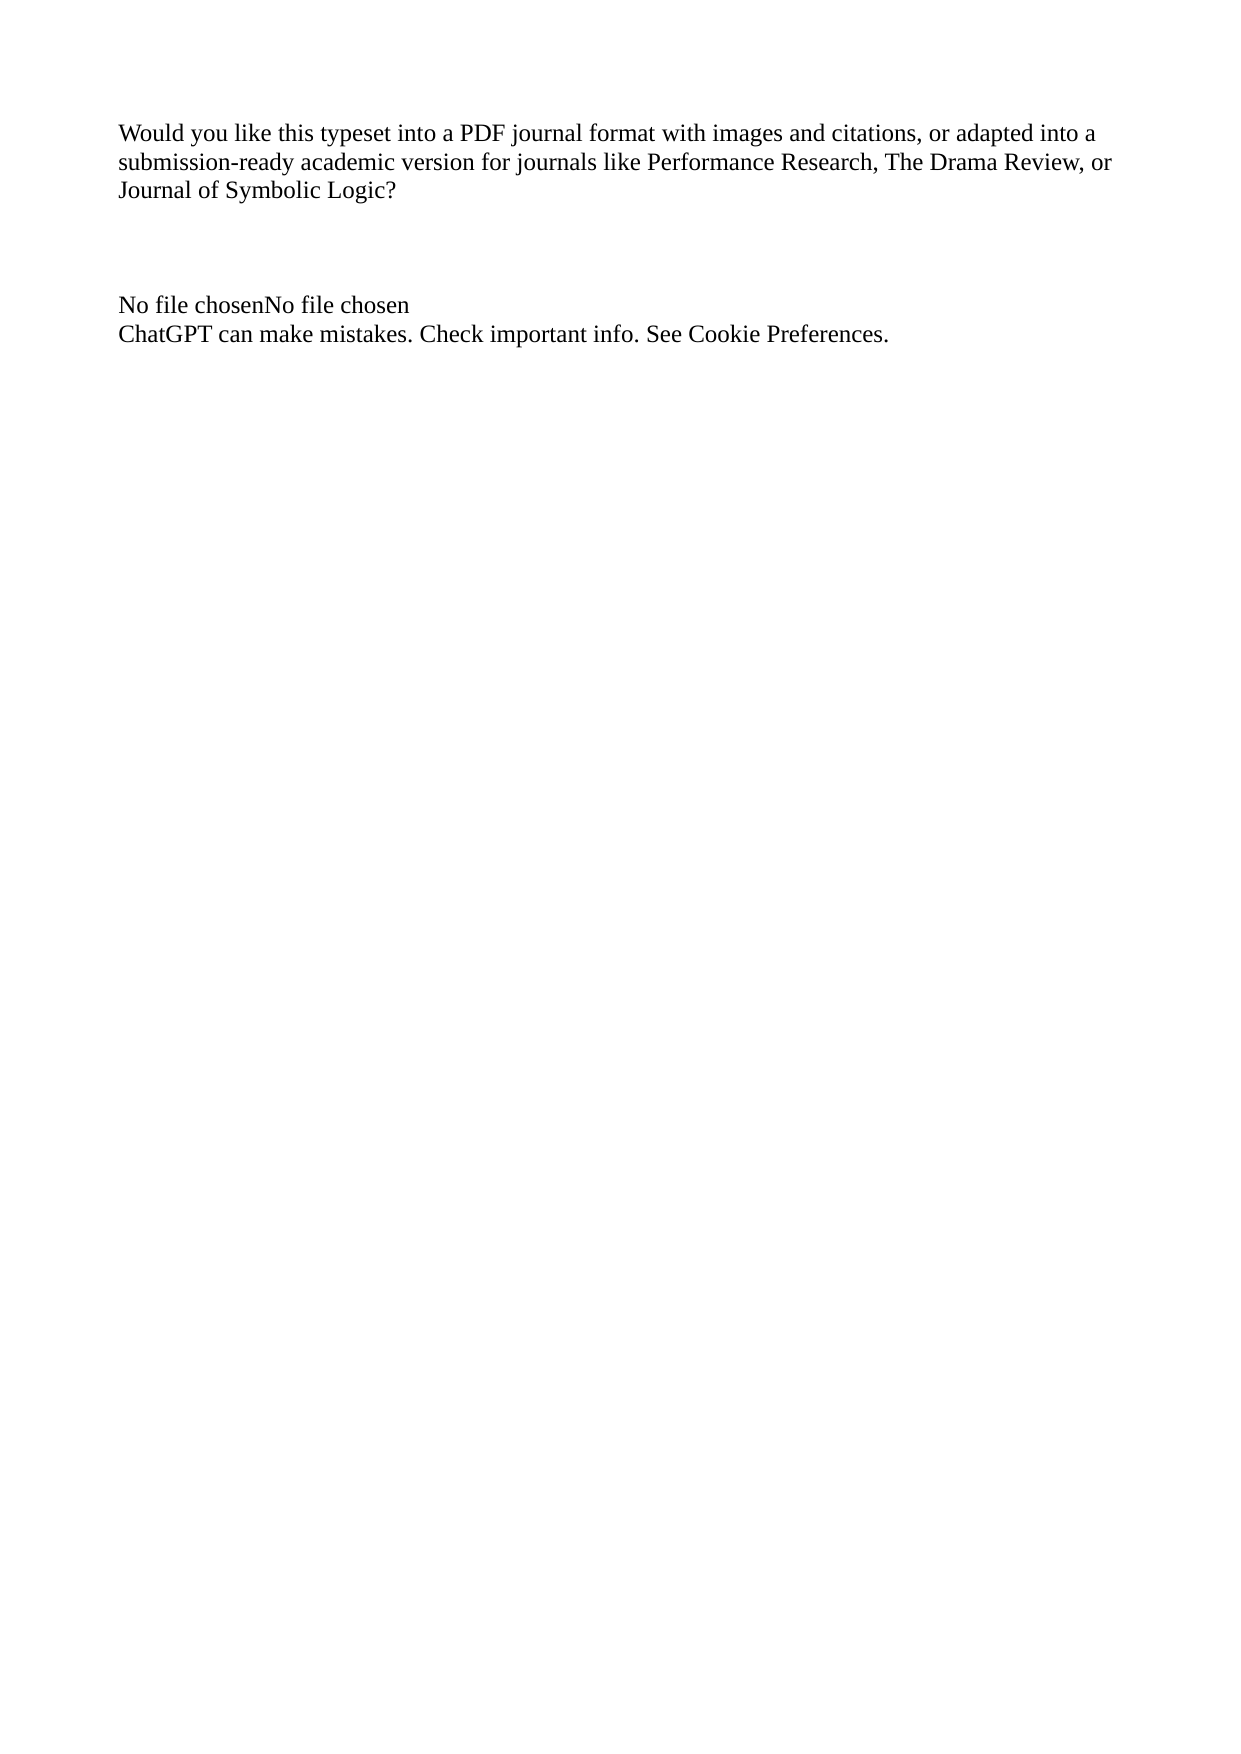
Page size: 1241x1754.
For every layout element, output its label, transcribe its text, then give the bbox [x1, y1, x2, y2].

text No file chosenNo file chosen [118, 291, 1122, 319]
text Would you like this typeset into a PDF journal format with images and citations, or adapted into a submission-ready academic version for journals like Performance Research, The Drama Review, or Journal of Symbolic Logic? [118, 118, 1122, 204]
text ChatGPT can make mistakes. Check important info. See Cookie Preferences. [118, 319, 1122, 348]
